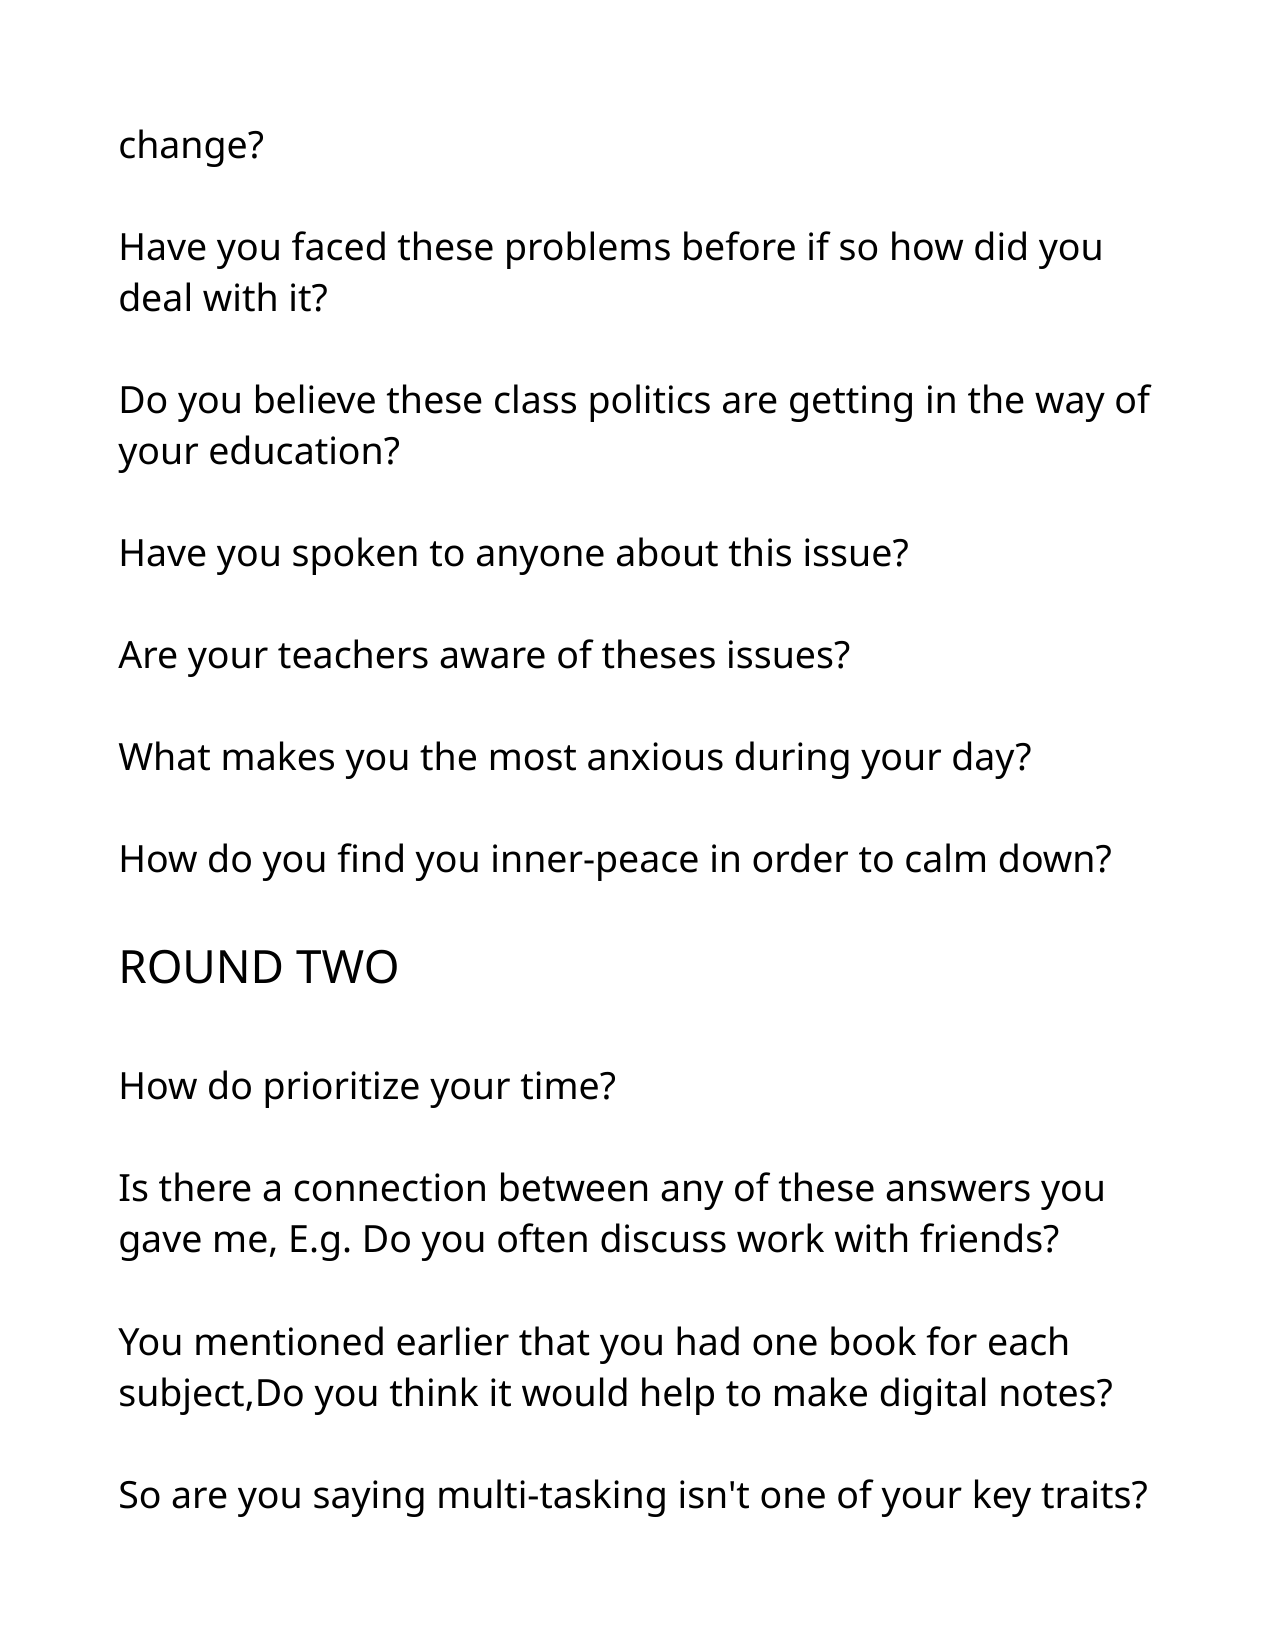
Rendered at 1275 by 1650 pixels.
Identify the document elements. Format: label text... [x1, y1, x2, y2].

text Are your teachers aware of theses issues? [118, 628, 1157, 679]
text How do you find you inner-peace in order to calm down? [118, 833, 1157, 884]
text You mentioned earlier that you had one book for each subject,Do you think it would help to make digital notes? [118, 1315, 1157, 1417]
text ROUND TWO [118, 935, 1157, 997]
text How do prioritize your time? [118, 1059, 1157, 1111]
text Do you believe these class politics are getting in the way of your education? [118, 373, 1157, 475]
text Is there a connection between any of these answers you gave me, E.g. Do you often discuss work with friends? [118, 1162, 1157, 1264]
text Have you spoken to anyone about this issue? [118, 526, 1157, 577]
text What makes you the most anxious during your day? [118, 731, 1157, 782]
text Have you faced these problems before if so how did you deal with it? [118, 220, 1157, 322]
text So are you saying multi-tasking isn't one of your key traits? [118, 1468, 1157, 1519]
text change? [118, 118, 1157, 169]
